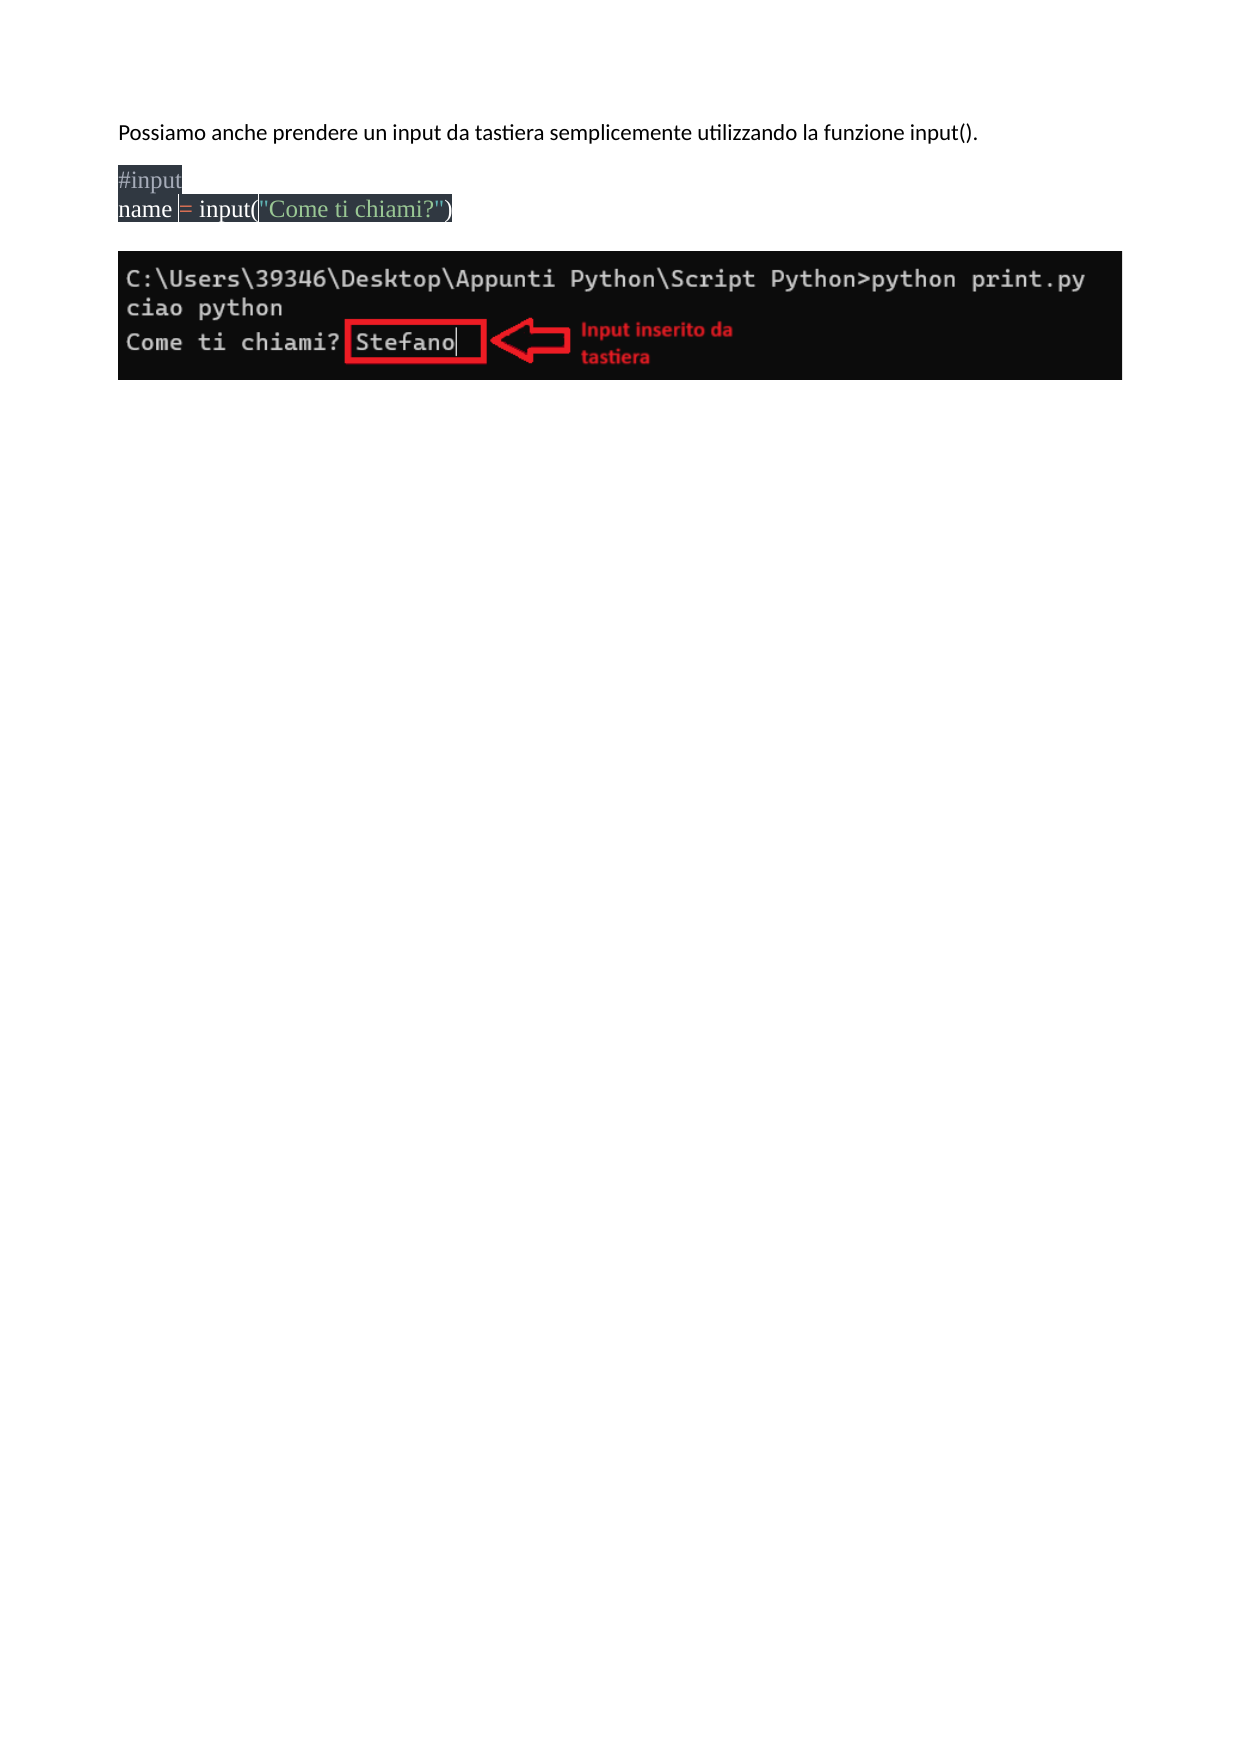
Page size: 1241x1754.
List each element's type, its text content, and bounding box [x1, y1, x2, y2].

picture [118, 251, 1123, 380]
text #input name = input("Come ti chiami?") [118, 165, 1122, 222]
text Possiamo anche prendere un input da tastiera semplicemente utilizzando la funzione input(). [118, 118, 1122, 146]
